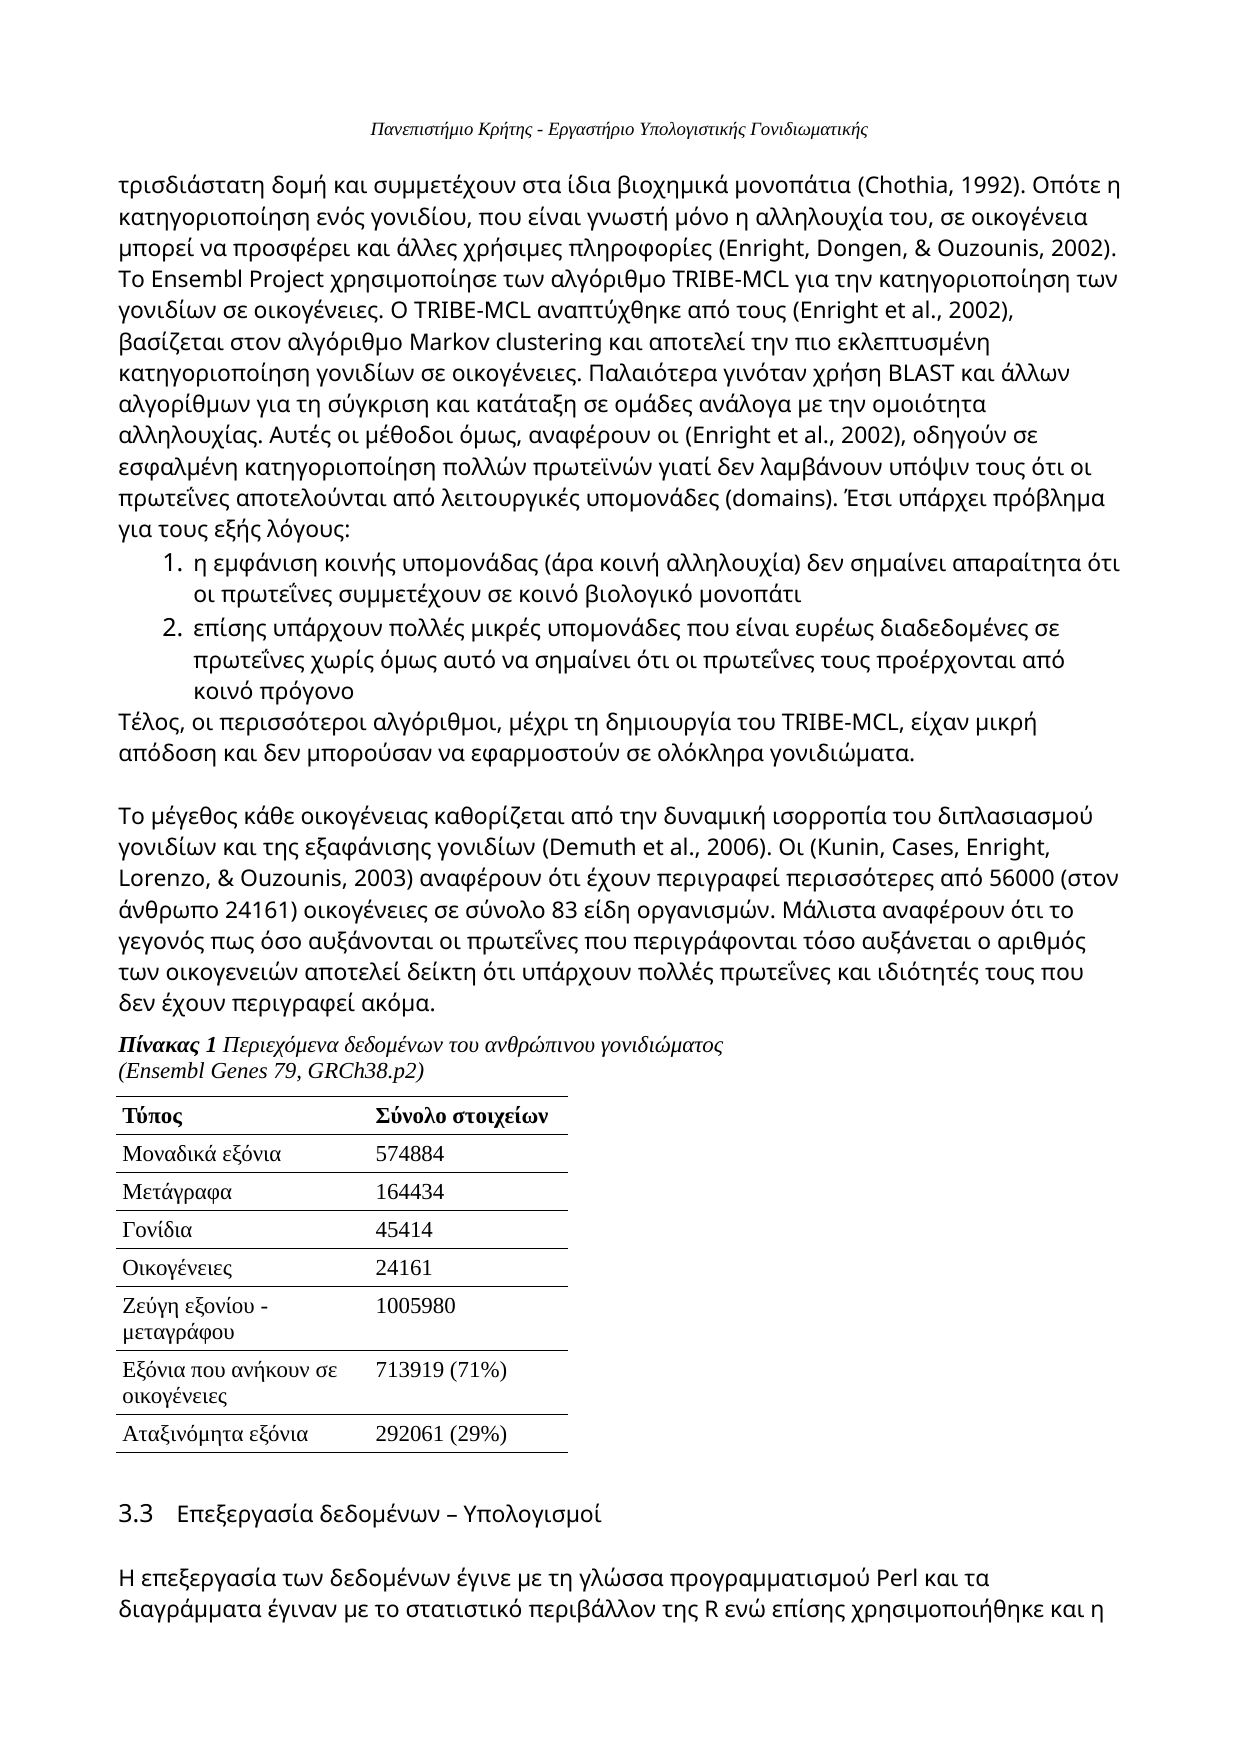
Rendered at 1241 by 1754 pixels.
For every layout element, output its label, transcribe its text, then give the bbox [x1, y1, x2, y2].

table_cell Γονίδια [116, 1211, 369, 1248]
table_cell 292061 (29%) [370, 1415, 568, 1452]
table_cell Μετάγραφα [116, 1173, 369, 1210]
text Τέλος, οι περισσότεροι αλγόριθμοι, μέχρι τη δημιουργία του TRIBE-MCL, είχαν μικρή απόδοση και δεν μπορούσαν να εφαρμοστούν σε ολόκληρα γονιδιώματα. [118, 706, 1122, 768]
table_cell Ζεύγη εξονίου - μεταγράφου [116, 1287, 369, 1350]
text 3.3 Επεξεργασία δεδομένων – Υπολογισμοί [118, 1496, 1122, 1530]
table_cell Εξόνια που ανήκουν σε οικογένειες [116, 1351, 369, 1414]
table_cell 713919 (71%) [370, 1351, 568, 1414]
table_cell Οικογένειες [116, 1249, 369, 1286]
table_cell 1005980 [370, 1287, 568, 1350]
table_cell 24161 [370, 1249, 568, 1286]
text 1. η εμφάνιση κοινής υπομονάδας (άρα κοινή αλληλουχία) δεν σημαίνει απαραίτητα ότι οι πρωτεΐνες συμμετέχουν σε κοινό βιολογικό μονοπάτι [156, 544, 1122, 609]
text 2. επίσης υπάρχουν πολλές μικρές υπομονάδες που είναι ευρέως διαδεδομένες σε πρωτεΐνες χωρίς όμως αυτό να σημαίνει ότι οι πρωτεΐνες τους προέρχονται από κοινό πρόγονο [156, 609, 1122, 706]
table_cell 164434 [370, 1173, 568, 1210]
table_cell 574884 [370, 1135, 568, 1172]
text Το μέγεθος κάθε οικογένειας καθορίζεται από την δυναμική ισορροπία του διπλασιασμού γονιδίων και της εξαφάνισης γονιδίων (Demuth et al., 2006)⁠. Οι (Kunin, Cases, Enright, Lorenzo, & Ouzounis, 2003)⁠ αναφέρουν ότι έχουν περιγραφεί περισσότερες από 56000 (στον άνθρωπο 24161) οικογένειες σε σύνολο 83 είδη οργανισμών. Μάλιστα αναφέρουν ότι το γεγονός πως όσο αυξάνονται οι πρωτεΐνες που περιγράφονται τόσο αυξάνεται ο αριθμός των οικογενειών αποτελεί δείκτη ότι υπάρχουν πολλές πρωτεΐνες και ιδιότητές τους που δεν έχουν περιγραφεί ακόμα. [118, 800, 1122, 1018]
table_header Σύνολο στοιχείων [370, 1097, 568, 1134]
text Η επεξεργασία των δεδομένων έγινε με τη γλώσσα προγραμματισμού Perl και τα διαγράμματα έγιναν με το στατιστικό περιβάλλον της R ενώ επίσης χρησιμοποιήθηκε και η [118, 1561, 1122, 1624]
table_cell Αταξινόμητα εξόνια [116, 1415, 369, 1452]
table_cell Μοναδικά εξόνια [116, 1135, 369, 1172]
text τρισδιάστατη δομή και συμμετέχουν στα ίδια βιοχημικά μονοπάτια (Chothia, 1992)⁠. Οπότε η κατηγοριοποίηση ενός γονιδίου, που είναι γνωστή μόνο η αλληλουχία του, σε οικογένεια μπορεί να προσφέρει και άλλες χρήσιμες πληροφορίες (Enright, Dongen, & Ouzounis, 2002)⁠. Το Ensembl Project χρησιμοποίησε των αλγόριθμο TRIBE-MCL για την κατηγοριοποίηση των γονιδίων σε οικογένειες. Ο TRIBE-MCL αναπτύχθηκε από τους (Enright et al., 2002)⁠, βασίζεται στον αλγόριθμο Markov clustering και αποτελεί την πιο εκλεπτυσμένη κατηγοριοποίηση γονιδίων σε οικογένειες. Παλαιότερα γινόταν χρήση BLAST και άλλων αλγορίθμων για τη σύγκριση και κατάταξη σε ομάδες ανάλογα με την ομοιότητα αλληλουχίας. Αυτές οι μέθοδοι όμως, αναφέρουν οι (Enright et al., 2002)⁠, οδηγούν σε εσφαλμένη κατηγοριοποίηση πολλών πρωτεϊνών γιατί δεν λαμβάνουν υπόψιν τους ότι οι πρωτεΐνες αποτελούνται από λειτουργικές υπομονάδες (domains). Έτσι υπάρχει πρόβλημα για τους εξής λόγους: [118, 169, 1122, 544]
table_header Τύπος [116, 1097, 369, 1134]
table_cell 45414 [370, 1211, 568, 1248]
text Πίνακας 1 Περιεχόμενα δεδομένων του ανθρώπινου γονιδιώματος (Ensembl Genes 79, GRCh38.p2) [118, 1031, 1122, 1084]
